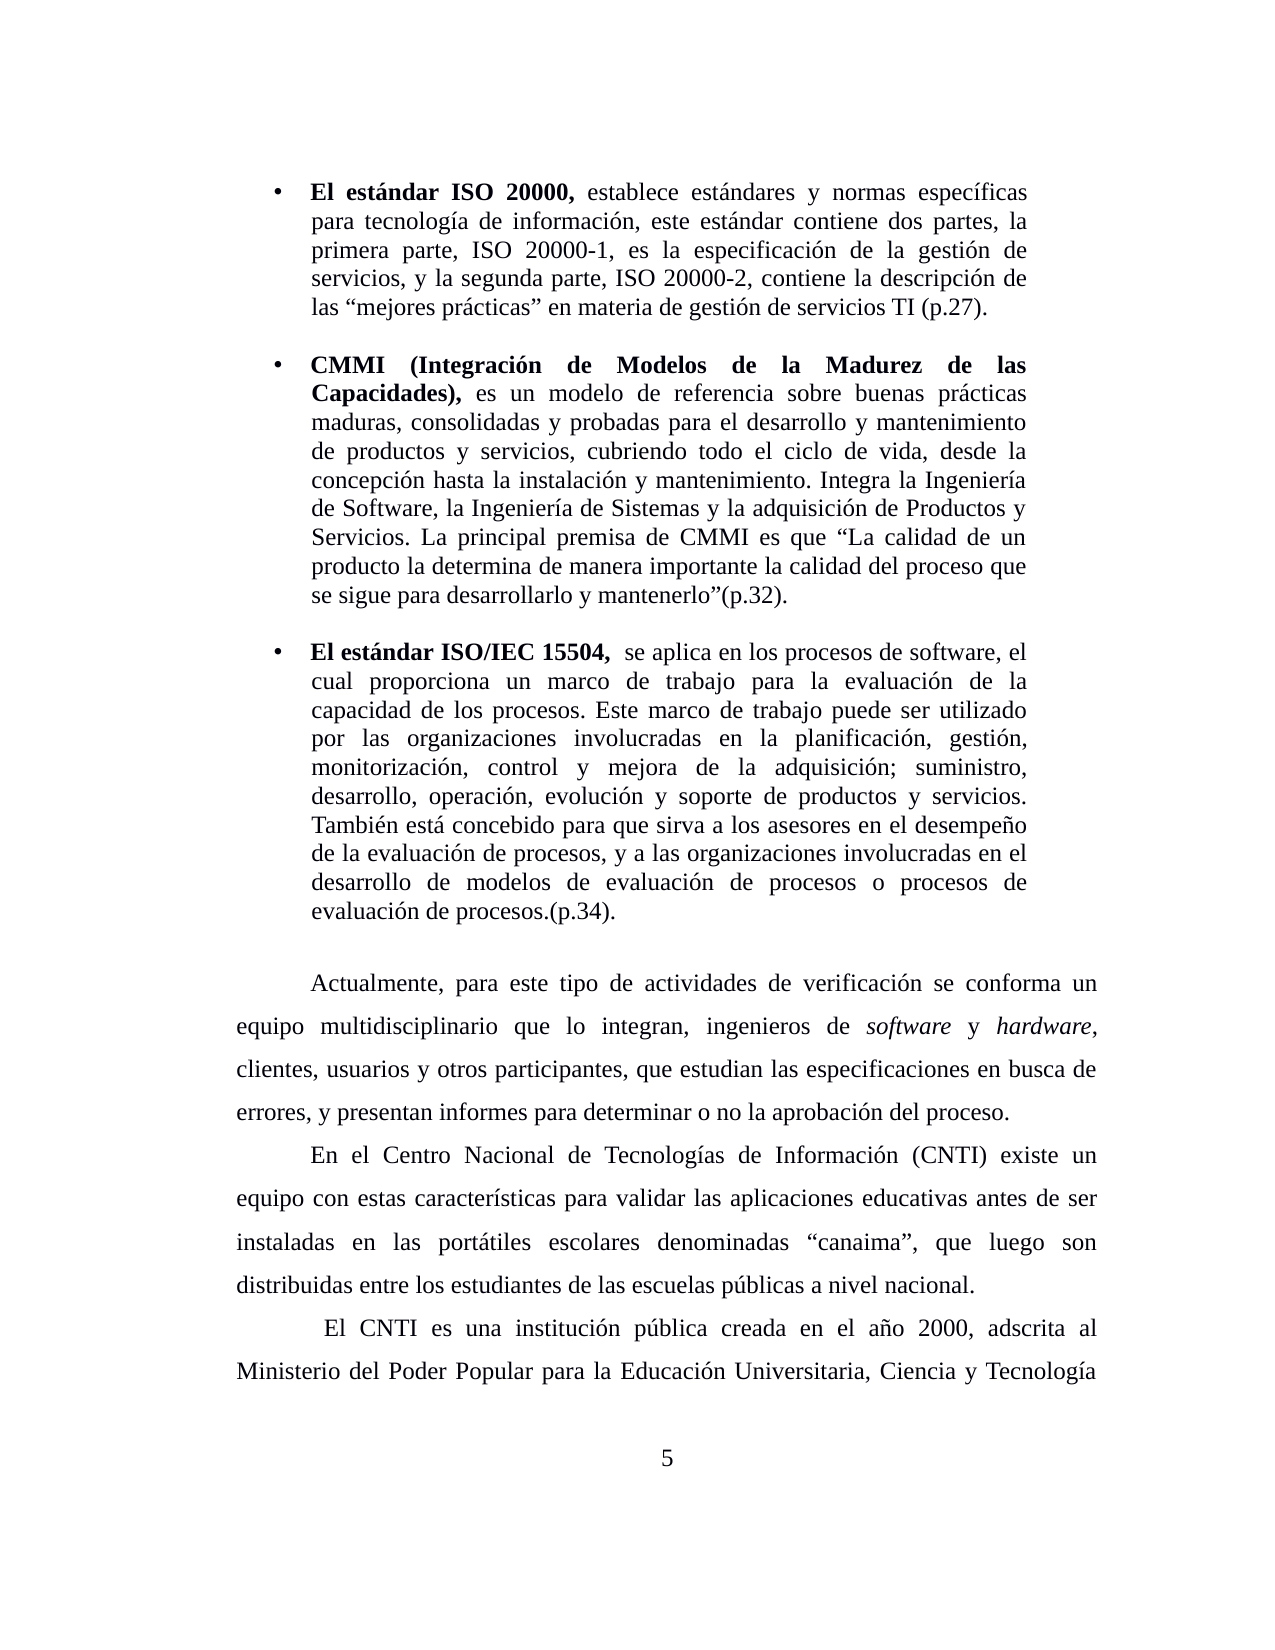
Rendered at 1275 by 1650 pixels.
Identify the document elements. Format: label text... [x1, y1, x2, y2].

list El estándar ISO/IEC 15504, se aplica en los procesos de software, el cual proporciona un marco de trabajo para la evaluación de la capacidad de los procesos. Este marco de trabajo puede ser utilizado por las organizaciones involucradas en la planificación, gestión, monitorización, control y mejora de la adquisición; suministro, desarrollo, operación, evolución y soporte de productos y servicios. También está concebido para que sirva a los asesores en el desempeño de la evaluación de procesos, y a las organizaciones involucradas en el desarrollo de modelos de evaluación de procesos o procesos de evaluación de procesos.(p.34). [274, 637, 1028, 925]
list CMMI (Integración de Modelos de la Madurez de las Capacidades), es un modelo de referencia sobre buenas prácticas maduras, consolidadas y probadas para el desarrollo y mantenimiento de productos y servicios, cubriendo todo el ciclo de vida, desde la concepción hasta la instalación y mantenimiento. Integra la Ingeniería de Software, la Ingeniería de Sistemas y la adquisición de Productos y Servicios. La principal premisa de CMMI es que “La calidad de un producto la determina de manera importante la calidad del proceso que se sigue para desarrollarlo y mantenerlo”(p.32). [274, 350, 1027, 608]
text Actualmente, para este tipo de actividades de verificación se conforma un equipo multidisciplinario que lo integran, ingenieros de software y hardware, clientes, usuarios y otros participantes, que estudian las especificaciones en busca de errores, y presentan informes para determinar o no la aprobación del proceso. [236, 968, 1098, 1126]
list El estándar ISO 20000, establece estándares y normas específicas para tecnología de información, este estándar contiene dos partes, la primera parte, ISO 20000-1, es la especificación de la gestión de servicios, y la segunda parte, ISO 20000-2, contiene la descripción de las “mejores prácticas” en materia de gestión de servicios TI (p.27). [274, 177, 1028, 321]
text En el Centro Nacional de Tecnologías de Información (CNTI) existe un equipo con estas características para validar las aplicaciones educativas antes de ser instaladas en las portátiles escolares denominadas “canaima”, que luego son distribuidas entre los estudiantes de las escuelas públicas a nivel nacional. [236, 1140, 1098, 1298]
text El CNTI es una institución pública creada en el año 2000, adscrita al Ministerio del Poder Popular para la Educación Universitaria, Ciencia y Tecnología [236, 1313, 1098, 1385]
